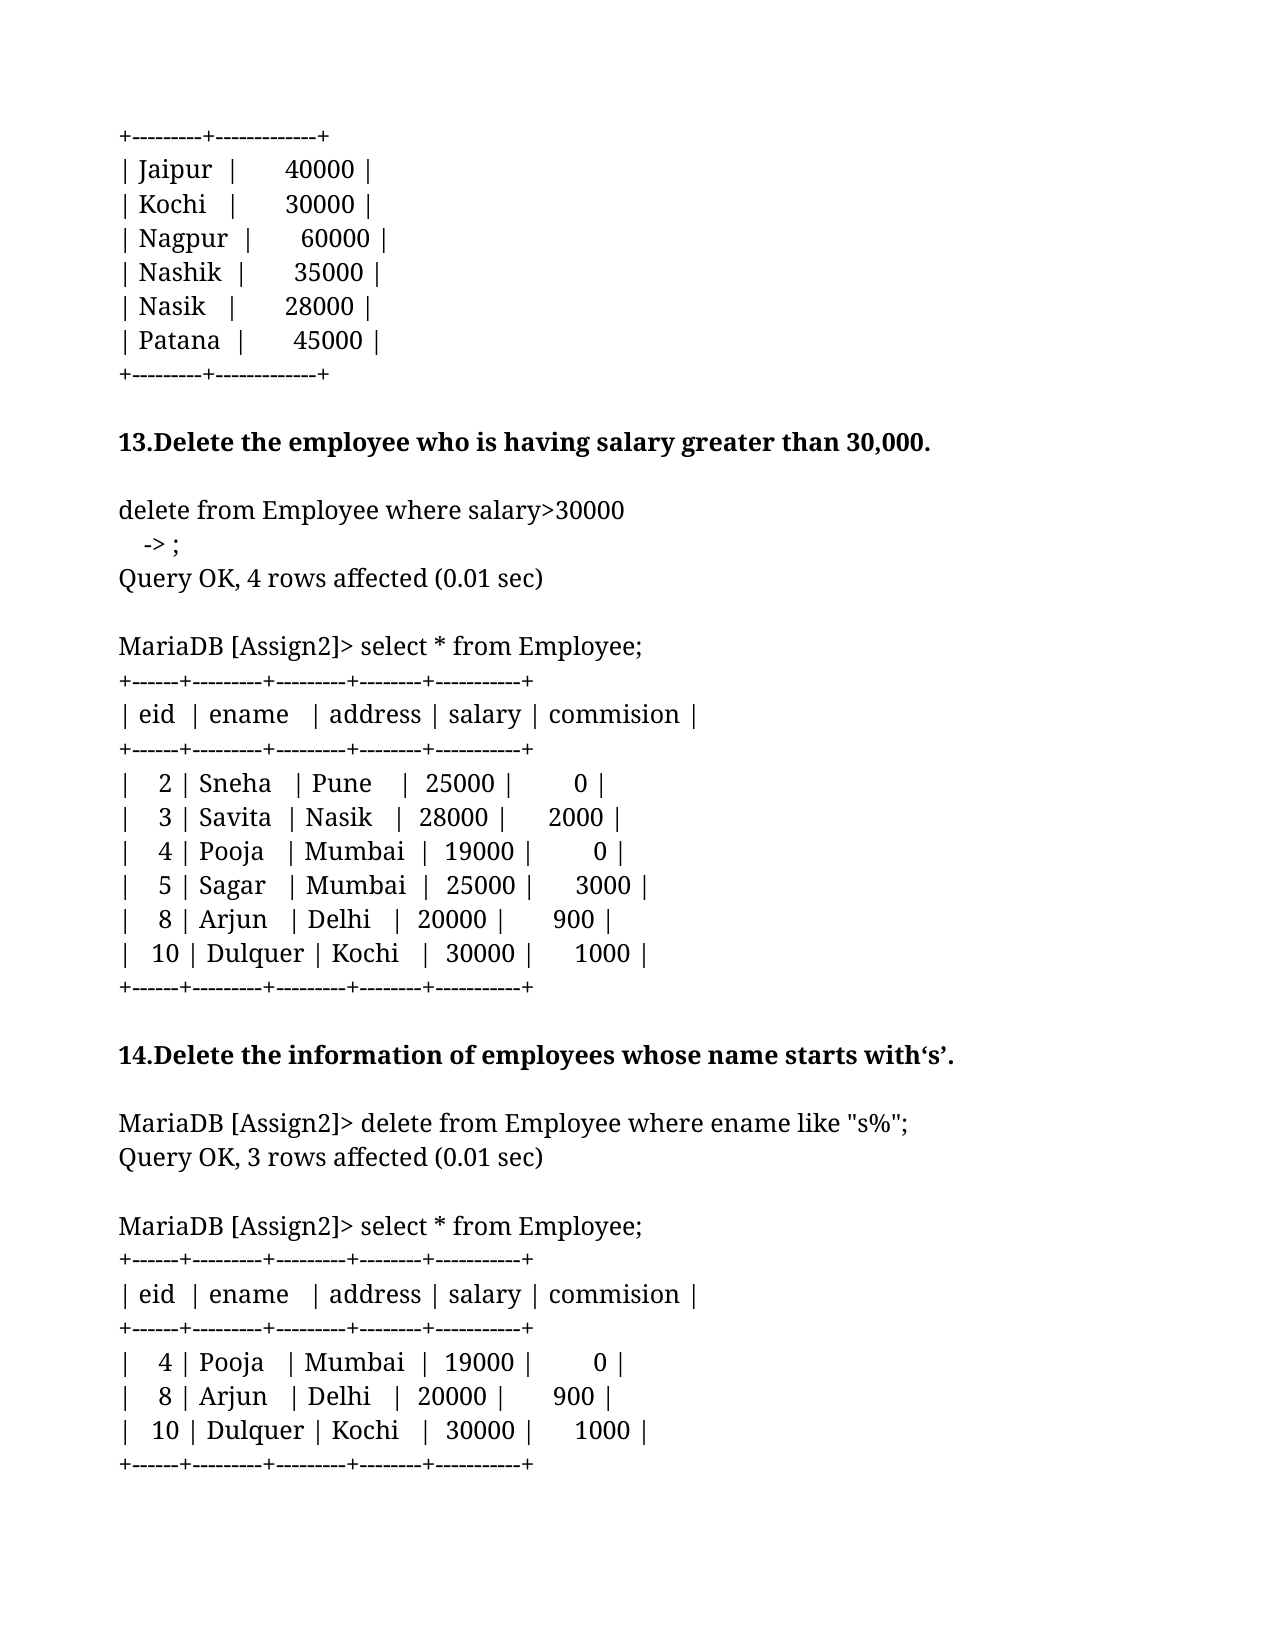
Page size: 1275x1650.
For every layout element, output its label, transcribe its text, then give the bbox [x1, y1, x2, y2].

text | Nagpur | 60000 | [118, 220, 1157, 254]
text Query OK, 3 rows affected (0.01 sec) [118, 1140, 1157, 1174]
text | 8 | Arjun | Delhi | 20000 | 900 | [118, 1378, 1157, 1412]
text | Nashik | 35000 | [118, 254, 1157, 288]
text | eid | ename | address | salary | commision | [118, 697, 1157, 731]
text | 4 | Pooja | Mumbai | 19000 | 0 | [118, 1344, 1157, 1378]
text | 4 | Pooja | Mumbai | 19000 | 0 | [118, 833, 1157, 867]
text | 10 | Dulquer | Kochi | 30000 | 1000 | [118, 1412, 1157, 1447]
text | Jaipur | 40000 | [118, 152, 1157, 186]
text | 2 | Sneha | Pune | 25000 | 0 | [118, 765, 1157, 799]
text -> ; [118, 527, 1157, 561]
text | Kochi | 30000 | [118, 186, 1157, 220]
text | Patana | 45000 | [118, 322, 1157, 357]
text 13.Delete the employee who is having salary greater than 30,000. [118, 425, 1157, 459]
text delete from Employee where salary>30000 [118, 493, 1157, 527]
text | eid | ename | address | salary | commision | [118, 1276, 1157, 1310]
text +------+---------+---------+--------+-----------+ [118, 731, 1157, 765]
text | 10 | Dulquer | Kochi | 30000 | 1000 | [118, 936, 1157, 970]
text +---------+-------------+ [118, 118, 1157, 152]
text MariaDB [Assign2]> select * from Employee; [118, 629, 1157, 663]
text +---------+-------------+ [118, 357, 1157, 391]
text +------+---------+---------+--------+-----------+ [118, 970, 1157, 1004]
text +------+---------+---------+--------+-----------+ [118, 1242, 1157, 1276]
text | 5 | Sagar | Mumbai | 25000 | 3000 | [118, 867, 1157, 902]
text MariaDB [Assign2]> delete from Employee where ename like "s%"; [118, 1106, 1157, 1140]
text +------+---------+---------+--------+-----------+ [118, 1310, 1157, 1344]
text | Nasik | 28000 | [118, 288, 1157, 322]
text 14.Delete the information of employees whose name starts with‘s’. [118, 1038, 1157, 1072]
text | 3 | Savita | Nasik | 28000 | 2000 | [118, 799, 1157, 833]
text MariaDB [Assign2]> select * from Employee; [118, 1208, 1157, 1242]
text Query OK, 4 rows affected (0.01 sec) [118, 561, 1157, 595]
text +------+---------+---------+--------+-----------+ [118, 1447, 1157, 1481]
text | 8 | Arjun | Delhi | 20000 | 900 | [118, 902, 1157, 936]
text +------+---------+---------+--------+-----------+ [118, 663, 1157, 697]
